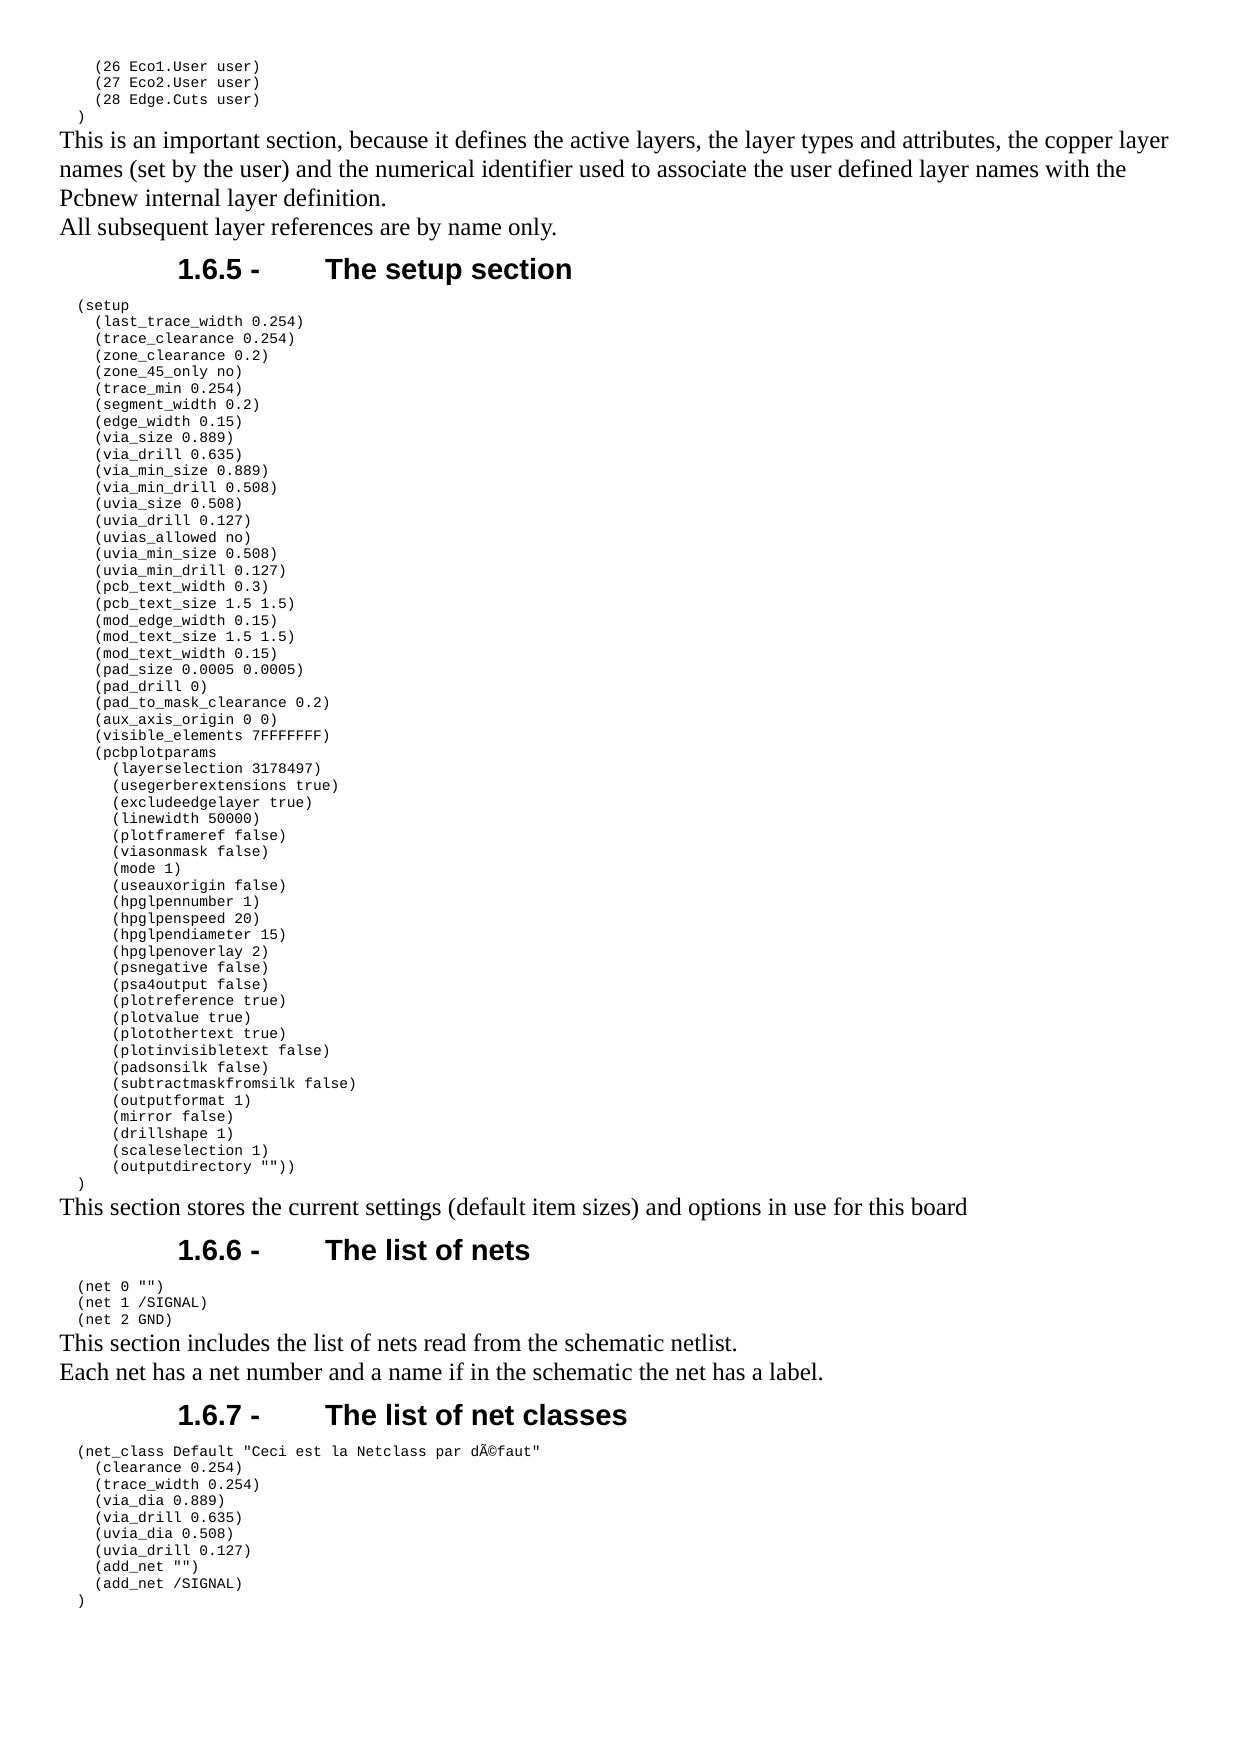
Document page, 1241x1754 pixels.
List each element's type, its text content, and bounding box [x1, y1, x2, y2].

text ) [59, 1593, 1181, 1609]
text (trace_min 0.254) [59, 381, 1181, 397]
text (trace_clearance 0.254) [59, 331, 1181, 348]
text (subtractmaskfromsilk false) [59, 1076, 1181, 1093]
text (uvia_min_size 0.508) [59, 546, 1181, 563]
text (hpglpenoverlay 2) [59, 944, 1181, 961]
text (segment_width 0.2) [59, 397, 1181, 414]
text (mirror false) [59, 1109, 1181, 1126]
text (via_min_size 0.889) [59, 464, 1181, 480]
text (mod_edge_width 0.15) [59, 613, 1181, 629]
text (hpglpenspeed 20) [59, 911, 1181, 927]
text (add_net "") [59, 1560, 1181, 1576]
text (edge_width 0.15) [59, 414, 1181, 431]
text (add_net /SIGNAL) [59, 1576, 1181, 1593]
text (clearance 0.254) [59, 1460, 1181, 1477]
text (plotvalue true) [59, 1010, 1181, 1027]
text (27 Eco2.User user) [59, 76, 1181, 92]
text (useauxorigin false) [59, 878, 1181, 894]
text (zone_clearance 0.2) [59, 348, 1181, 364]
text (via_size 0.889) [59, 431, 1181, 447]
text (pad_to_mask_clearance 0.2) [59, 696, 1181, 712]
text (hpglpennumber 1) [59, 894, 1181, 911]
text This is an important section, because it defines the active layers, the layer types and attributes, the copper layer names (set by the user) and the numerical identifier used to associate the user defined layer names with the Pcbnew internal layer definition. [59, 125, 1181, 212]
text (plotothertext true) [59, 1027, 1181, 1043]
text (setup [59, 298, 1181, 314]
text (plotinvisibletext false) [59, 1043, 1181, 1060]
text (net_class Default "Ceci est la Netclass par dÃ©faut" [59, 1444, 1181, 1460]
text (visible_elements 7FFFFFFF) [59, 729, 1181, 745]
subtitle The list of net classes [177, 1398, 1181, 1431]
text (mode 1) [59, 861, 1181, 878]
text This section includes the list of nets read from the schematic netlist. [59, 1328, 1181, 1357]
text (usegerberextensions true) [59, 778, 1181, 795]
text (uvia_size 0.508) [59, 497, 1181, 513]
text (28 Edge.Cuts user) [59, 92, 1181, 109]
text (hpglpendiameter 15) [59, 927, 1181, 944]
text (padsonsilk false) [59, 1060, 1181, 1076]
text (uvia_dia 0.508) [59, 1527, 1181, 1543]
text (pcb_text_size 1.5 1.5) [59, 596, 1181, 613]
text All subsequent layer references are by name only. [59, 212, 1181, 240]
text (outputformat 1) [59, 1093, 1181, 1109]
text (psnegative false) [59, 961, 1181, 977]
text (uvia_min_drill 0.127) [59, 563, 1181, 579]
text (aux_axis_origin 0 0) [59, 712, 1181, 729]
text (via_min_drill 0.508) [59, 480, 1181, 497]
text (26 Eco1.User user) [59, 59, 1181, 76]
text ) [59, 109, 1181, 125]
text (mod_text_size 1.5 1.5) [59, 629, 1181, 646]
text (net 0 "") [59, 1279, 1181, 1295]
text Each net has a net number and a name if in the schematic the net has a label. [59, 1357, 1181, 1386]
text (uvia_drill 0.127) [59, 1543, 1181, 1560]
text (scaleselection 1) [59, 1143, 1181, 1159]
text (psa4output false) [59, 977, 1181, 994]
text (layerselection 3178497) [59, 762, 1181, 778]
text (pad_size 0.0005 0.0005) [59, 662, 1181, 679]
text (mod_text_width 0.15) [59, 646, 1181, 662]
subtitle The setup section [177, 252, 1181, 286]
text This section stores the current settings (default item sizes) and options in use for this board [59, 1192, 1181, 1221]
text (pcbplotparams [59, 745, 1181, 762]
text (drillshape 1) [59, 1126, 1181, 1143]
text (last_trace_width 0.254) [59, 314, 1181, 331]
text (viasonmask false) [59, 844, 1181, 861]
text (outputdirectory "")) [59, 1159, 1181, 1176]
text (linewidth 50000) [59, 811, 1181, 828]
subtitle The list of nets [177, 1233, 1181, 1266]
text (uvia_drill 0.127) [59, 513, 1181, 530]
text (via_drill 0.635) [59, 1510, 1181, 1527]
text (trace_width 0.254) [59, 1477, 1181, 1493]
text (via_drill 0.635) [59, 447, 1181, 464]
text (pcb_text_width 0.3) [59, 579, 1181, 596]
text ) [59, 1176, 1181, 1192]
text (excludeedgelayer true) [59, 795, 1181, 811]
text (net 2 GND) [59, 1312, 1181, 1328]
text (zone_45_only no) [59, 364, 1181, 381]
text (via_dia 0.889) [59, 1493, 1181, 1510]
text (uvias_allowed no) [59, 530, 1181, 546]
text (plotreference true) [59, 994, 1181, 1010]
text (pad_drill 0) [59, 679, 1181, 696]
text (plotframeref false) [59, 828, 1181, 844]
text (net 1 /SIGNAL) [59, 1295, 1181, 1312]
